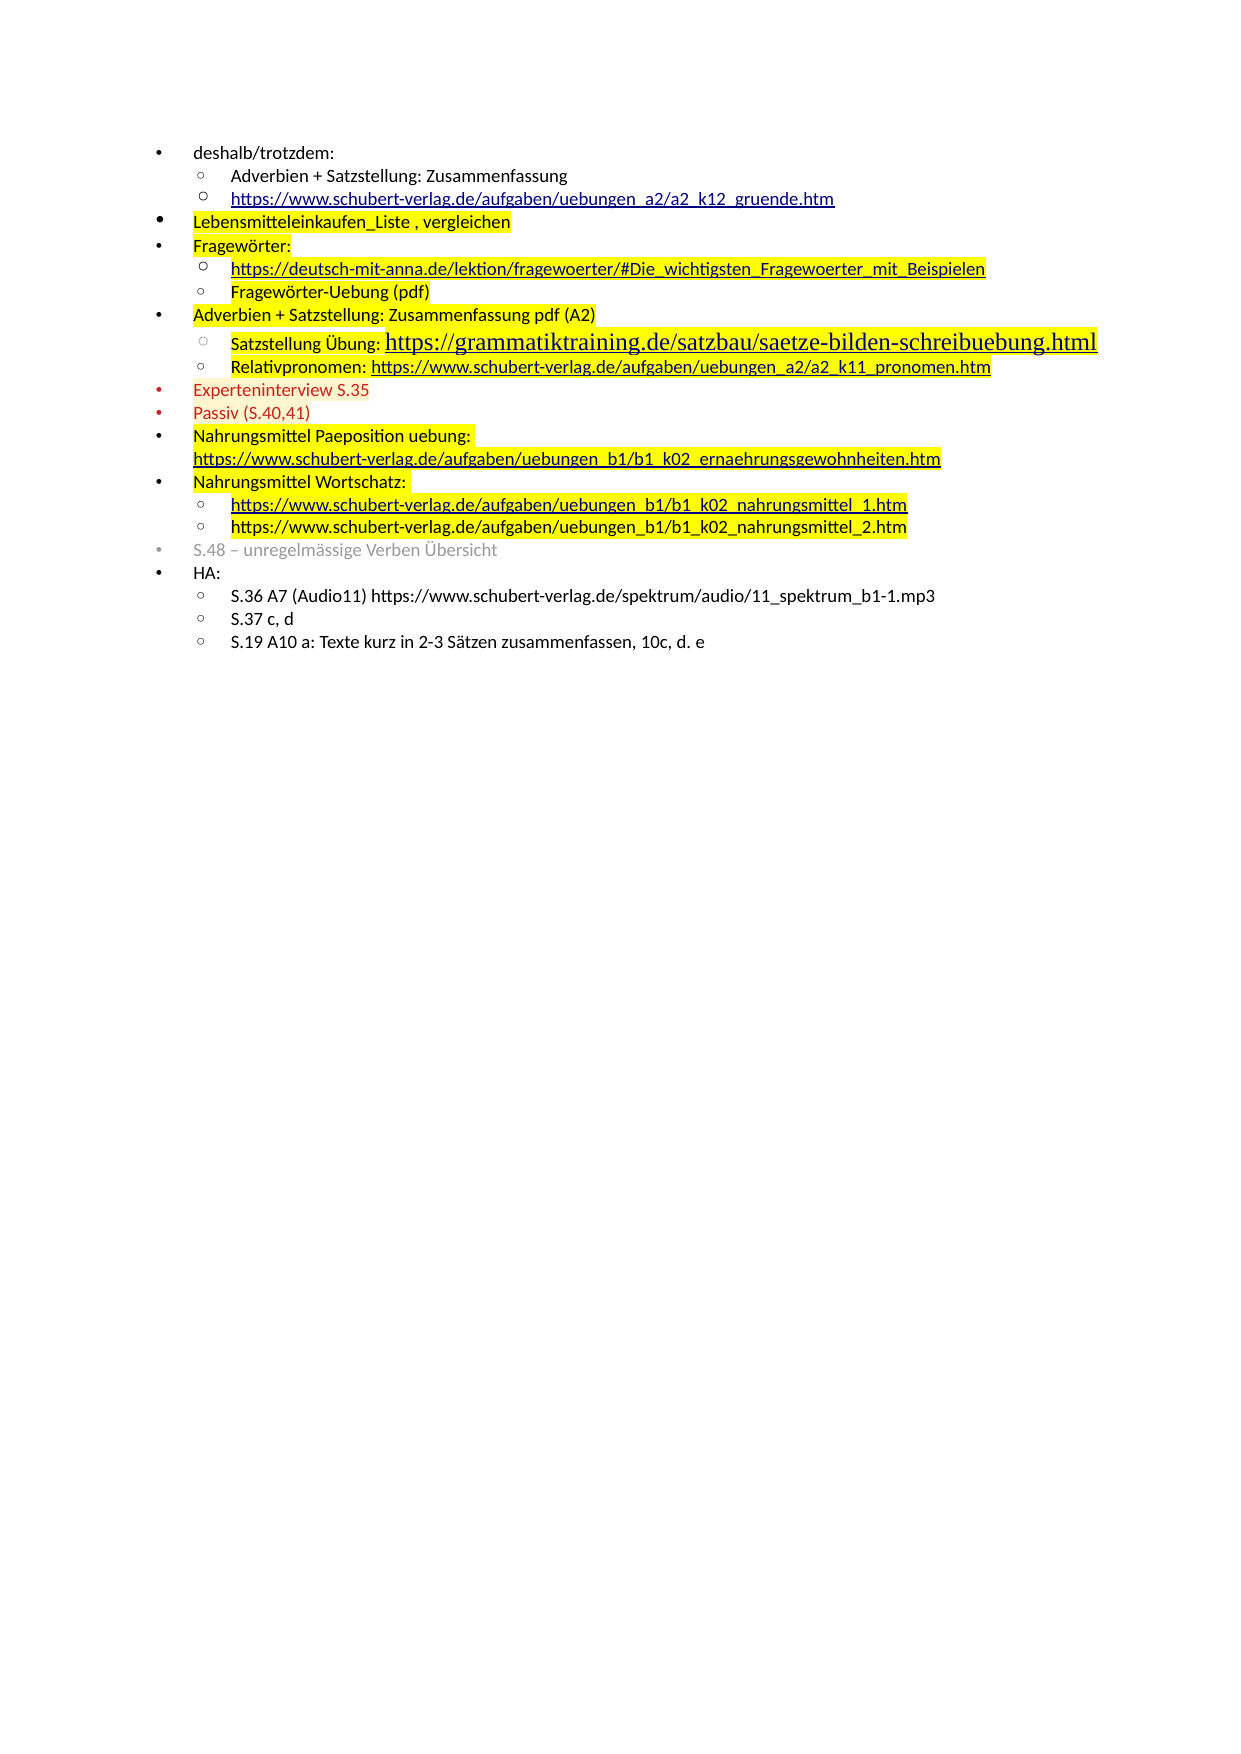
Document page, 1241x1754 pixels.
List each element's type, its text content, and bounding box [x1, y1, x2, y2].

list Fragewörter: [156, 234, 1122, 257]
list https://deutsch-mit-anna.de/lektion/fragewoerter/#Die_wichtigsten_Fragewoerter_mit_Beispielen [193, 257, 1122, 281]
list Experteninterview S.35 [156, 378, 1122, 401]
list S.37 c, d [193, 607, 1122, 630]
list Adverbien + Satzstellung: Zusammenfassung pdf (A2) [156, 304, 1122, 327]
list Adverbien + Satzstellung: Zusammenfassung [193, 164, 1122, 187]
list https://www.schubert-verlag.de/aufgaben/uebungen_b1/b1_k02_nahrungsmittel_1.htm [193, 493, 1122, 516]
list S.19 A10 a: Texte kurz in 2-3 Sätzen zusammenfassen, 10c, d. e [193, 630, 1122, 653]
list https://www.schubert-verlag.de/aufgaben/uebungen_a2/a2_k12_gruende.htm [193, 187, 1122, 211]
list Satzstellung Übung: https://grammatiktraining.de/satzbau/saetze-bilden-schreibuebung.html [193, 327, 1122, 355]
list HA: [156, 562, 1122, 584]
list Nahrungsmittel Paeposition uebung: https://www.schubert-verlag.de/aufgaben/uebungen_b1/b1_k02_ernaehrungsgewohnheiten.htm [156, 424, 1122, 470]
list S.36 A7 (Audio11) https://www.schubert-verlag.de/spektrum/audio/11_spektrum_b1-1.mp3 [193, 584, 1122, 607]
list Fragewörter-Uebung (pdf) [193, 281, 1122, 304]
list https://www.schubert-verlag.de/aufgaben/uebungen_b1/b1_k02_nahrungsmittel_2.htm [193, 516, 1122, 539]
list Nahrungsmittel Wortschatz: [156, 470, 1122, 493]
list deshalb/trotzdem: [156, 141, 1122, 164]
list S.48 – unregelmässige Verben Übersicht [156, 539, 1122, 562]
list Passiv (S.40,41) [156, 401, 1122, 424]
list Lebensmitteleinkaufen_Liste , vergleichen [156, 211, 1122, 234]
list Relativpronomen: https://www.schubert-verlag.de/aufgaben/uebungen_a2/a2_k11_pronomen.htm [193, 355, 1122, 378]
